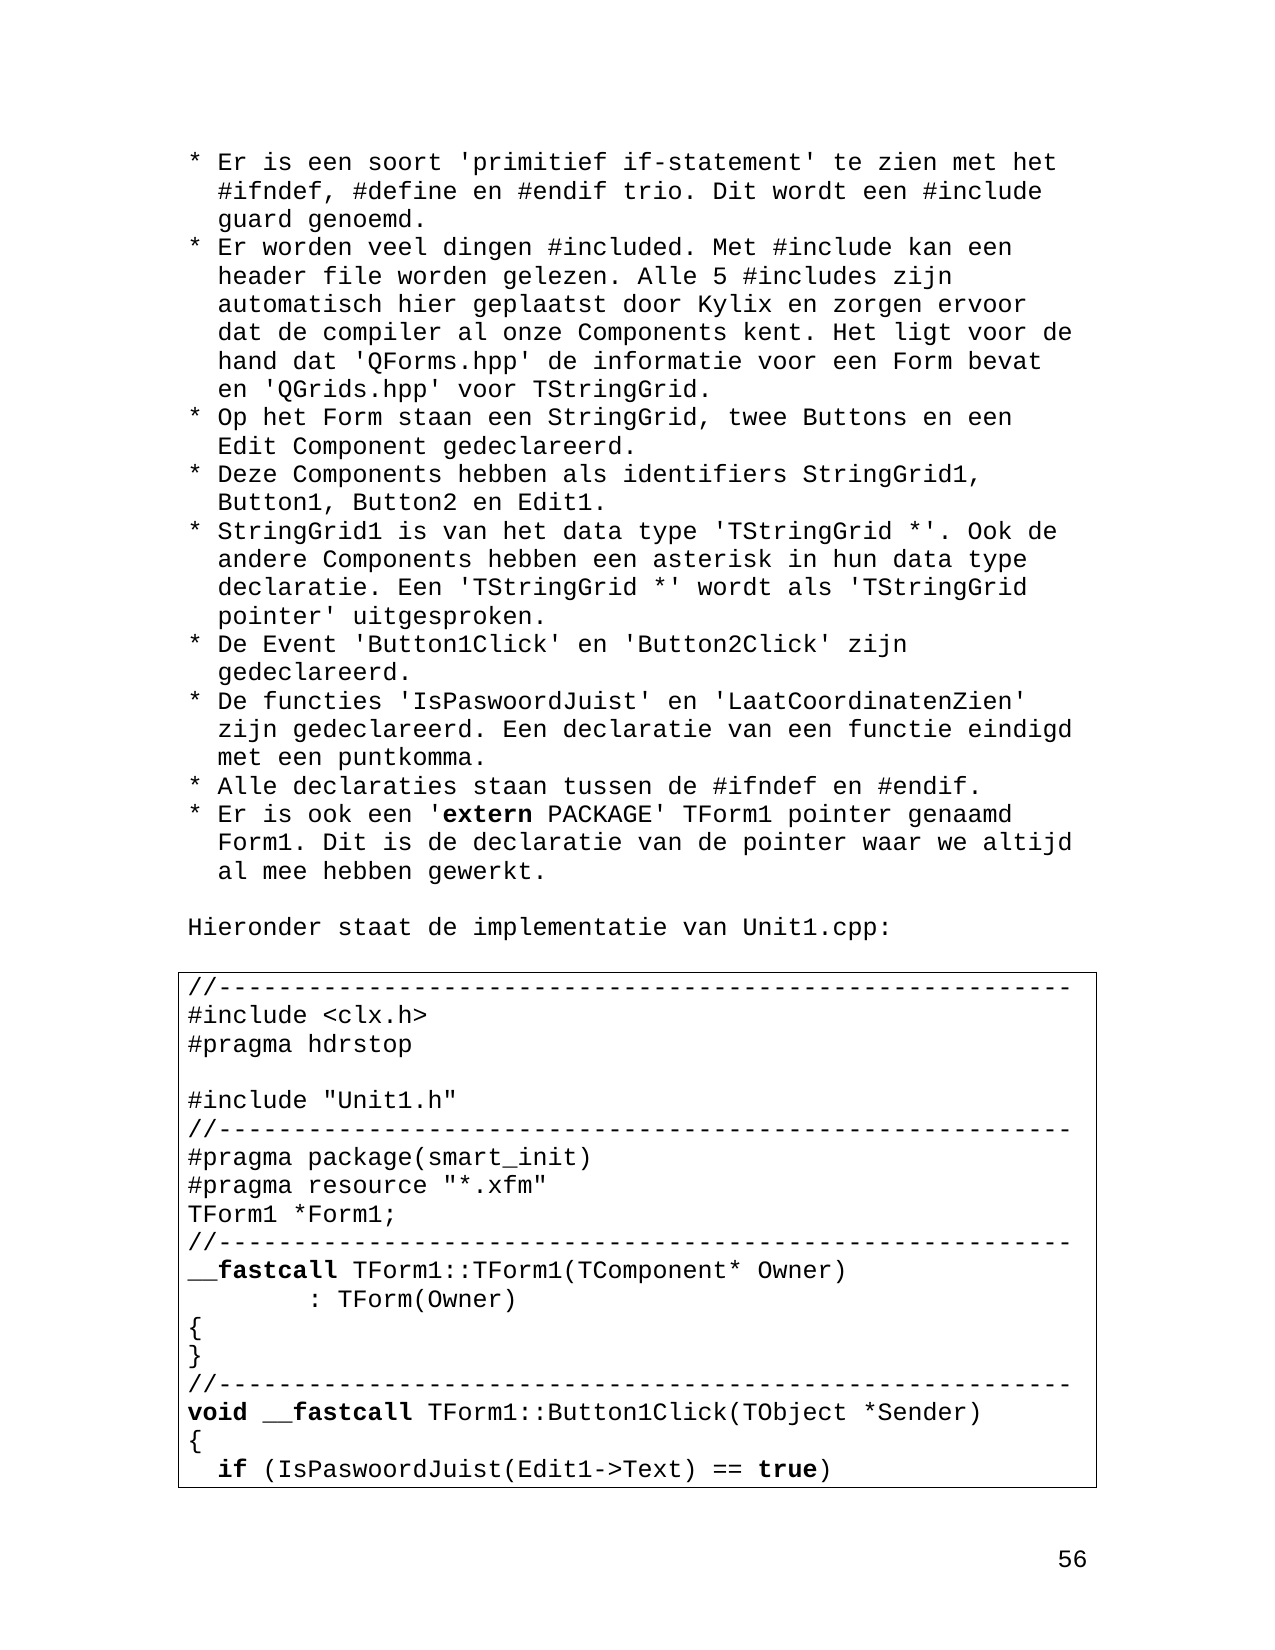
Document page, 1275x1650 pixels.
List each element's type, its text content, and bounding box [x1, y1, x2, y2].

text zijn gedeclareerd. Een declaratie van een functie eindigd [187, 717, 1087, 745]
text * Alle declaraties staan tussen de #ifndef en #endif. [187, 773, 1087, 802]
text //--------------------------------------------------------- [179, 973, 1096, 1003]
text gedeclareerd. [187, 660, 1087, 688]
text * StringGrid1 is van het data type 'TStringGrid *'. Ook de [187, 518, 1087, 547]
text * De Event 'Button1Click' en 'Button2Click' zijn [187, 632, 1087, 660]
text Form1. Dit is de declaratie van de pointer waar we altijd [187, 830, 1087, 858]
text hand dat 'QForms.hpp' de informatie voor een Form bevat [187, 348, 1087, 377]
text pointer' uitgesproken. [187, 603, 1087, 632]
text andere Components hebben een asterisk in hun data type [187, 547, 1087, 575]
text __fastcall TForm1::TForm1(TComponent* Owner) [187, 1258, 1087, 1286]
text declaratie. Een 'TStringGrid *' wordt als 'TStringGrid [187, 575, 1087, 603]
text Hieronder staat de implementatie van Unit1.cpp: [187, 915, 1087, 943]
text //--------------------------------------------------------- [187, 1371, 1087, 1400]
text if (IsPaswoordJuist(Edit1->Text) == true) [179, 1453, 1096, 1487]
text #pragma resource "*.xfm" [187, 1173, 1087, 1201]
text en 'QGrids.hpp' voor TStringGrid. [187, 377, 1087, 405]
text guard genoemd. [187, 207, 1087, 235]
text * Er worden veel dingen #included. Met #include kan een [187, 235, 1087, 263]
text Edit Component gedeclareerd. [187, 433, 1087, 462]
text header file worden gelezen. Alle 5 #includes zijn [187, 263, 1087, 292]
text #ifndef, #define en #endif trio. Dit wordt een #include [187, 178, 1087, 207]
text met een puntkomma. [187, 745, 1087, 773]
text { [187, 1428, 1087, 1453]
text al mee hebben gewerkt. [187, 858, 1087, 887]
text } [187, 1343, 1087, 1371]
text * Er is ook een 'extern PACKAGE' TForm1 pointer genaamd [187, 802, 1087, 830]
text Button1, Button2 en Edit1. [187, 490, 1087, 518]
text #pragma package(smart_init) [187, 1145, 1087, 1173]
text #pragma hdrstop [187, 1031, 1087, 1060]
text : TForm(Owner) [187, 1286, 1087, 1315]
text * De functies 'IsPaswoordJuist' en 'LaatCoordinatenZien' [187, 688, 1087, 717]
text #include "Unit1.h" [187, 1088, 1087, 1116]
text void __fastcall TForm1::Button1Click(TObject *Sender) [187, 1400, 1087, 1428]
text //--------------------------------------------------------- [187, 1230, 1087, 1258]
text { [187, 1315, 1087, 1343]
text dat de compiler al onze Components kent. Het ligt voor de [187, 320, 1087, 348]
text //--------------------------------------------------------- [187, 1116, 1087, 1145]
text #include <clx.h> [187, 1003, 1087, 1031]
text * Deze Components hebben als identifiers StringGrid1, [187, 462, 1087, 490]
text * Op het Form staan een StringGrid, twee Buttons en een [187, 405, 1087, 433]
text automatisch hier geplaatst door Kylix en zorgen ervoor [187, 292, 1087, 320]
text TForm1 *Form1; [187, 1201, 1087, 1230]
text * Er is een soort 'primitief if-statement' te zien met het [187, 150, 1087, 178]
